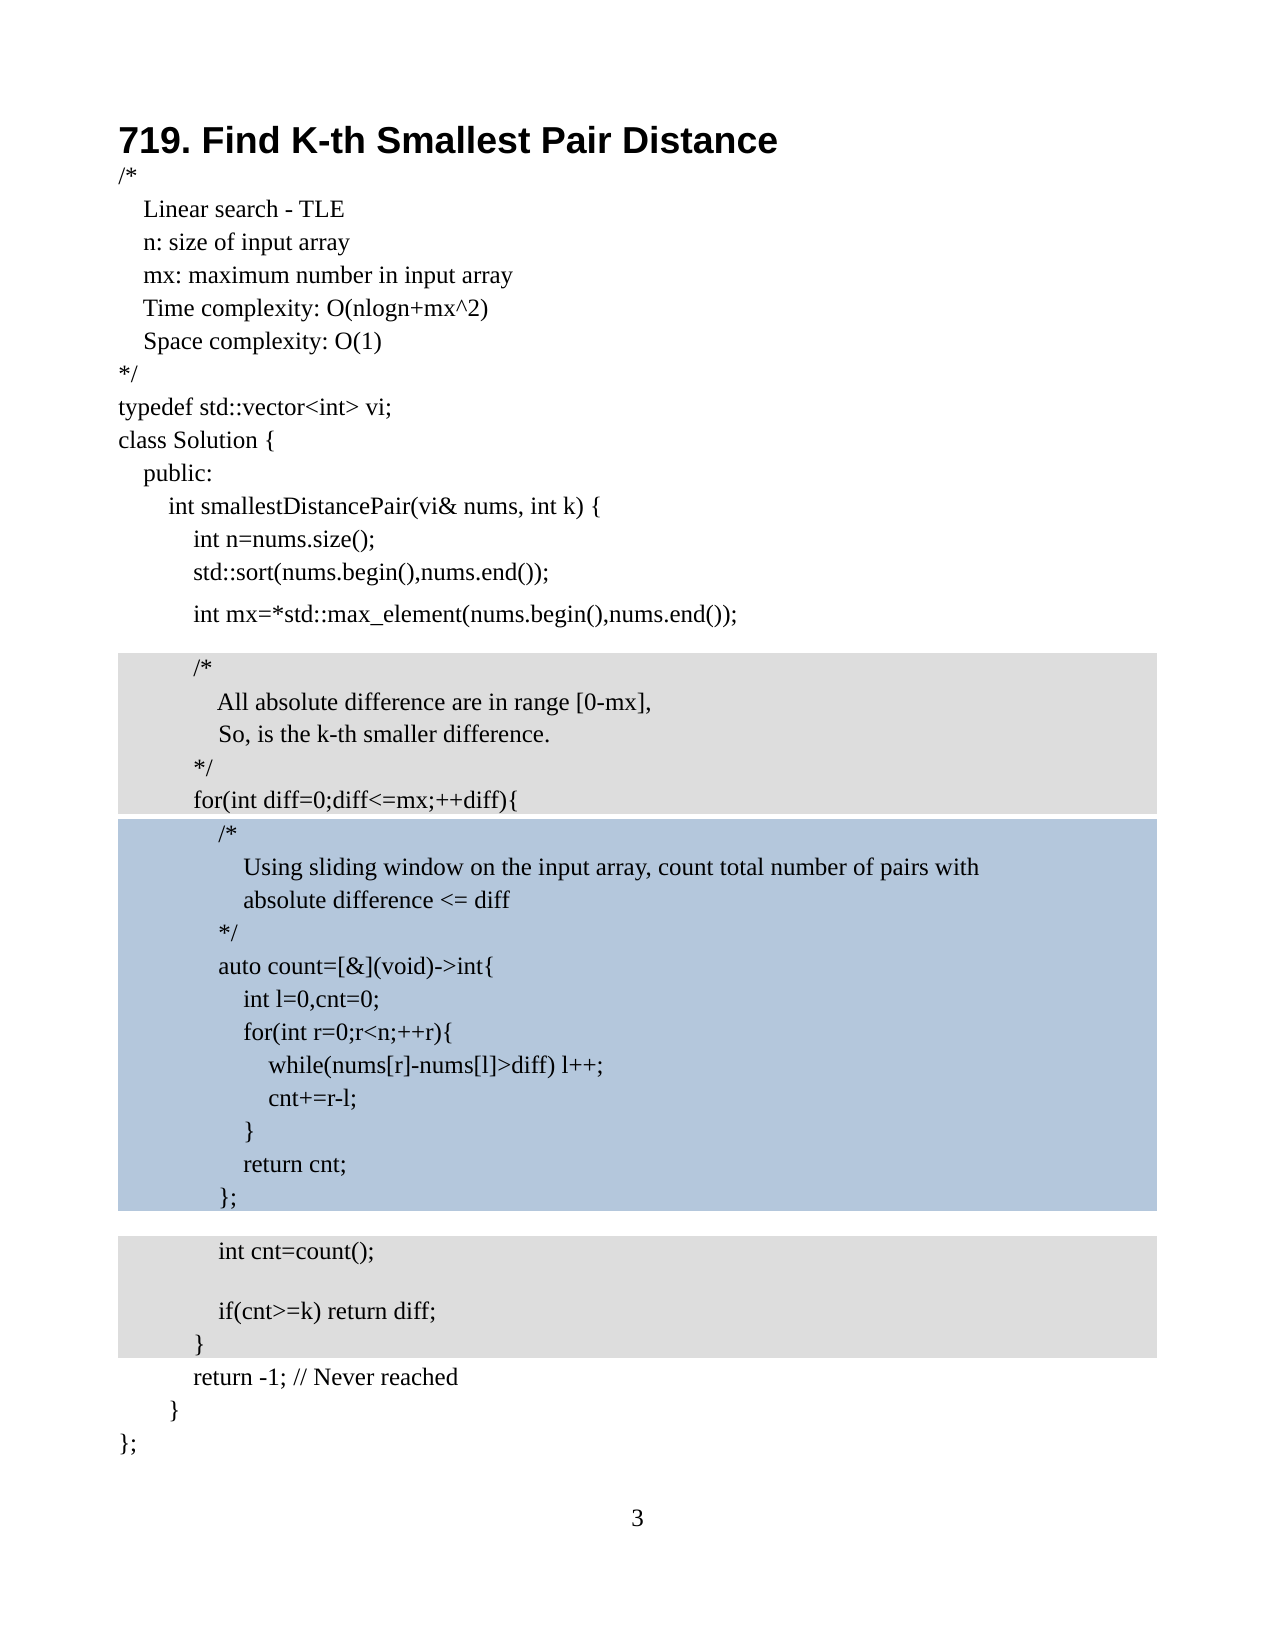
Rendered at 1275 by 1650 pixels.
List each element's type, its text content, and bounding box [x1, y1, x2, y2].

text /* [118, 653, 1157, 682]
text Time complexity: O(nlogn+mx^2) [118, 293, 1157, 322]
text absolute difference <= diff [118, 885, 1157, 913]
text */ [118, 918, 1157, 946]
text for(int r=0;r<n;++r){ [118, 1017, 1157, 1046]
text auto count=[&](void)->int{ [118, 951, 1157, 979]
subtitle 719. Find K-th Smallest Pair Distance [118, 118, 1157, 161]
text } [118, 1329, 1157, 1358]
text class Solution { [118, 425, 1157, 454]
text int l=0,cnt=0; [118, 984, 1157, 1012]
text All absolute difference are in range [0-mx], [118, 687, 1157, 715]
text So, is the k-th smaller difference. [118, 719, 1157, 748]
text int smallestDistancePair(vi& nums, int k) { [118, 491, 1157, 520]
text int n=nums.size(); [118, 524, 1157, 553]
text /* [118, 819, 1157, 847]
text } [118, 1116, 1157, 1144]
text Linear search - TLE [118, 194, 1157, 223]
text mx: maximum number in input array [118, 260, 1157, 289]
text /* [118, 161, 1157, 190]
text return -1; // Never reached [118, 1362, 1157, 1391]
text Using sliding window on the input array, count total number of pairs with [118, 852, 1157, 880]
text public: [118, 458, 1157, 487]
text return cnt; [118, 1149, 1157, 1178]
text cnt+=r-l; [118, 1083, 1157, 1112]
text } [118, 1395, 1157, 1424]
text Space complexity: O(1) [118, 326, 1157, 355]
text */ [118, 753, 1157, 781]
text */ [118, 359, 1157, 388]
text while(nums[r]-nums[l]>diff) l++; [118, 1050, 1157, 1078]
text }; [118, 1182, 1157, 1211]
text if(cnt>=k) return diff; [118, 1296, 1157, 1325]
text int cnt=count(); [118, 1236, 1157, 1265]
text for(int diff=0;diff<=mx;++diff){ [118, 786, 1157, 814]
text std::sort(nums.begin(),nums.end()); [118, 557, 1157, 586]
text n: size of input array [118, 227, 1157, 256]
text int mx=*std::max_element(nums.begin(),nums.end()); [118, 599, 1157, 628]
text }; [118, 1428, 1157, 1457]
text typedef std::vector<int> vi; [118, 392, 1157, 421]
